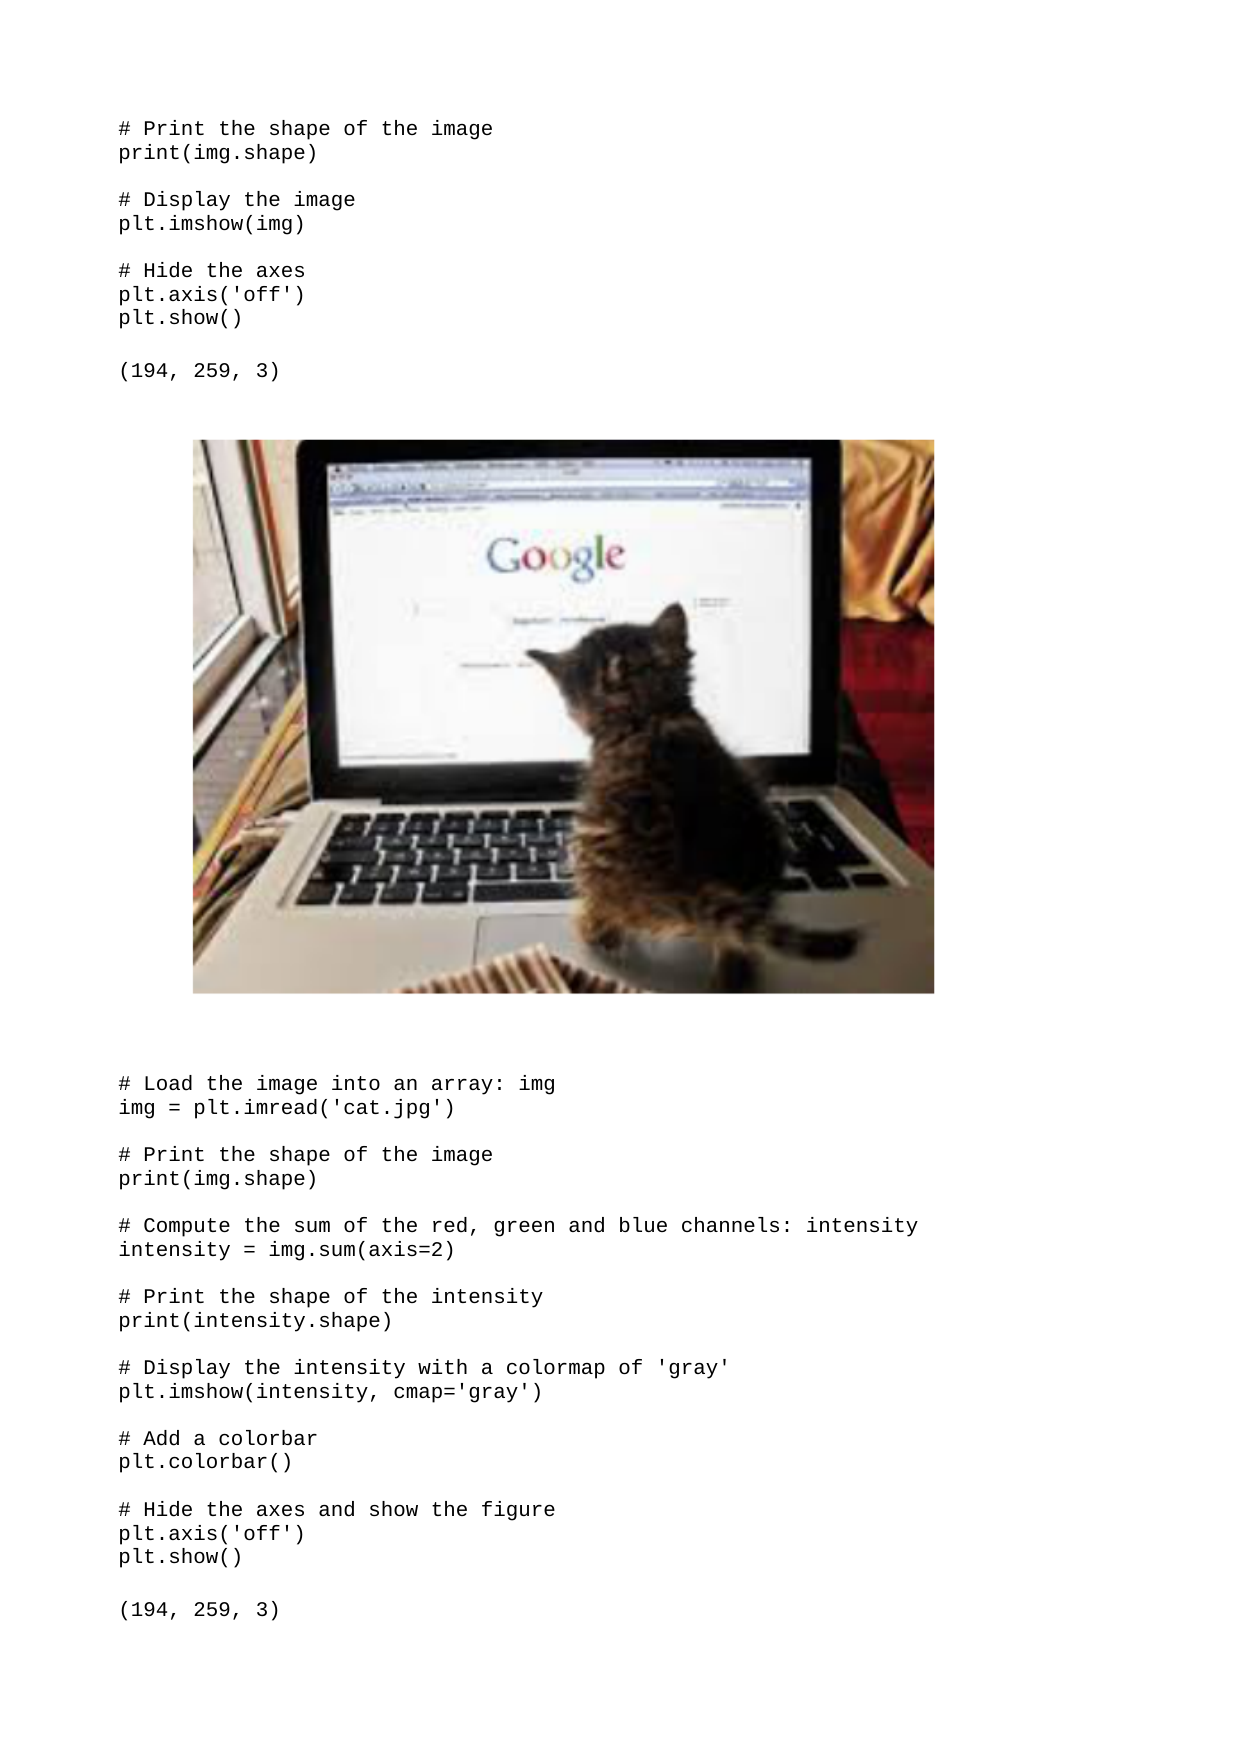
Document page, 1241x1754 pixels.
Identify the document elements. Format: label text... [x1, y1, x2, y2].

text # Compute the sum of the red, green and blue channels: intensity [118, 1215, 1122, 1239]
text plt.colorbar() [118, 1452, 1122, 1475]
text print(intensity.shape) [118, 1310, 1122, 1333]
text plt.axis('off') [118, 284, 1122, 307]
text print(img.shape) [118, 1168, 1122, 1191]
text # Print the shape of the image [118, 118, 1122, 142]
text # Hide the axes and show the figure [118, 1499, 1122, 1522]
text plt.show() [118, 1546, 1122, 1570]
text print(img.shape) [118, 142, 1122, 165]
text plt.axis('off') [118, 1522, 1122, 1546]
picture [118, 413, 951, 1048]
text # Print the shape of the intensity [118, 1286, 1122, 1310]
text # Add a colorbar [118, 1428, 1122, 1452]
text intensity = img.sum(axis=2) [118, 1239, 1122, 1262]
text # Display the intensity with a colormap of 'gray' [118, 1357, 1122, 1381]
text # Display the image [118, 189, 1122, 213]
text # Load the image into an array: img [118, 1073, 1122, 1097]
text (194, 259, 3) [118, 1599, 1122, 1623]
text img = plt.imread('cat.jpg') [118, 1097, 1122, 1121]
text plt.show() [118, 307, 1122, 331]
text plt.imshow(img) [118, 213, 1122, 236]
text # Print the shape of the image [118, 1144, 1122, 1168]
text (194, 259, 3) [118, 360, 1122, 384]
text # Hide the axes [118, 260, 1122, 284]
text plt.imshow(intensity, cmap='gray') [118, 1381, 1122, 1404]
